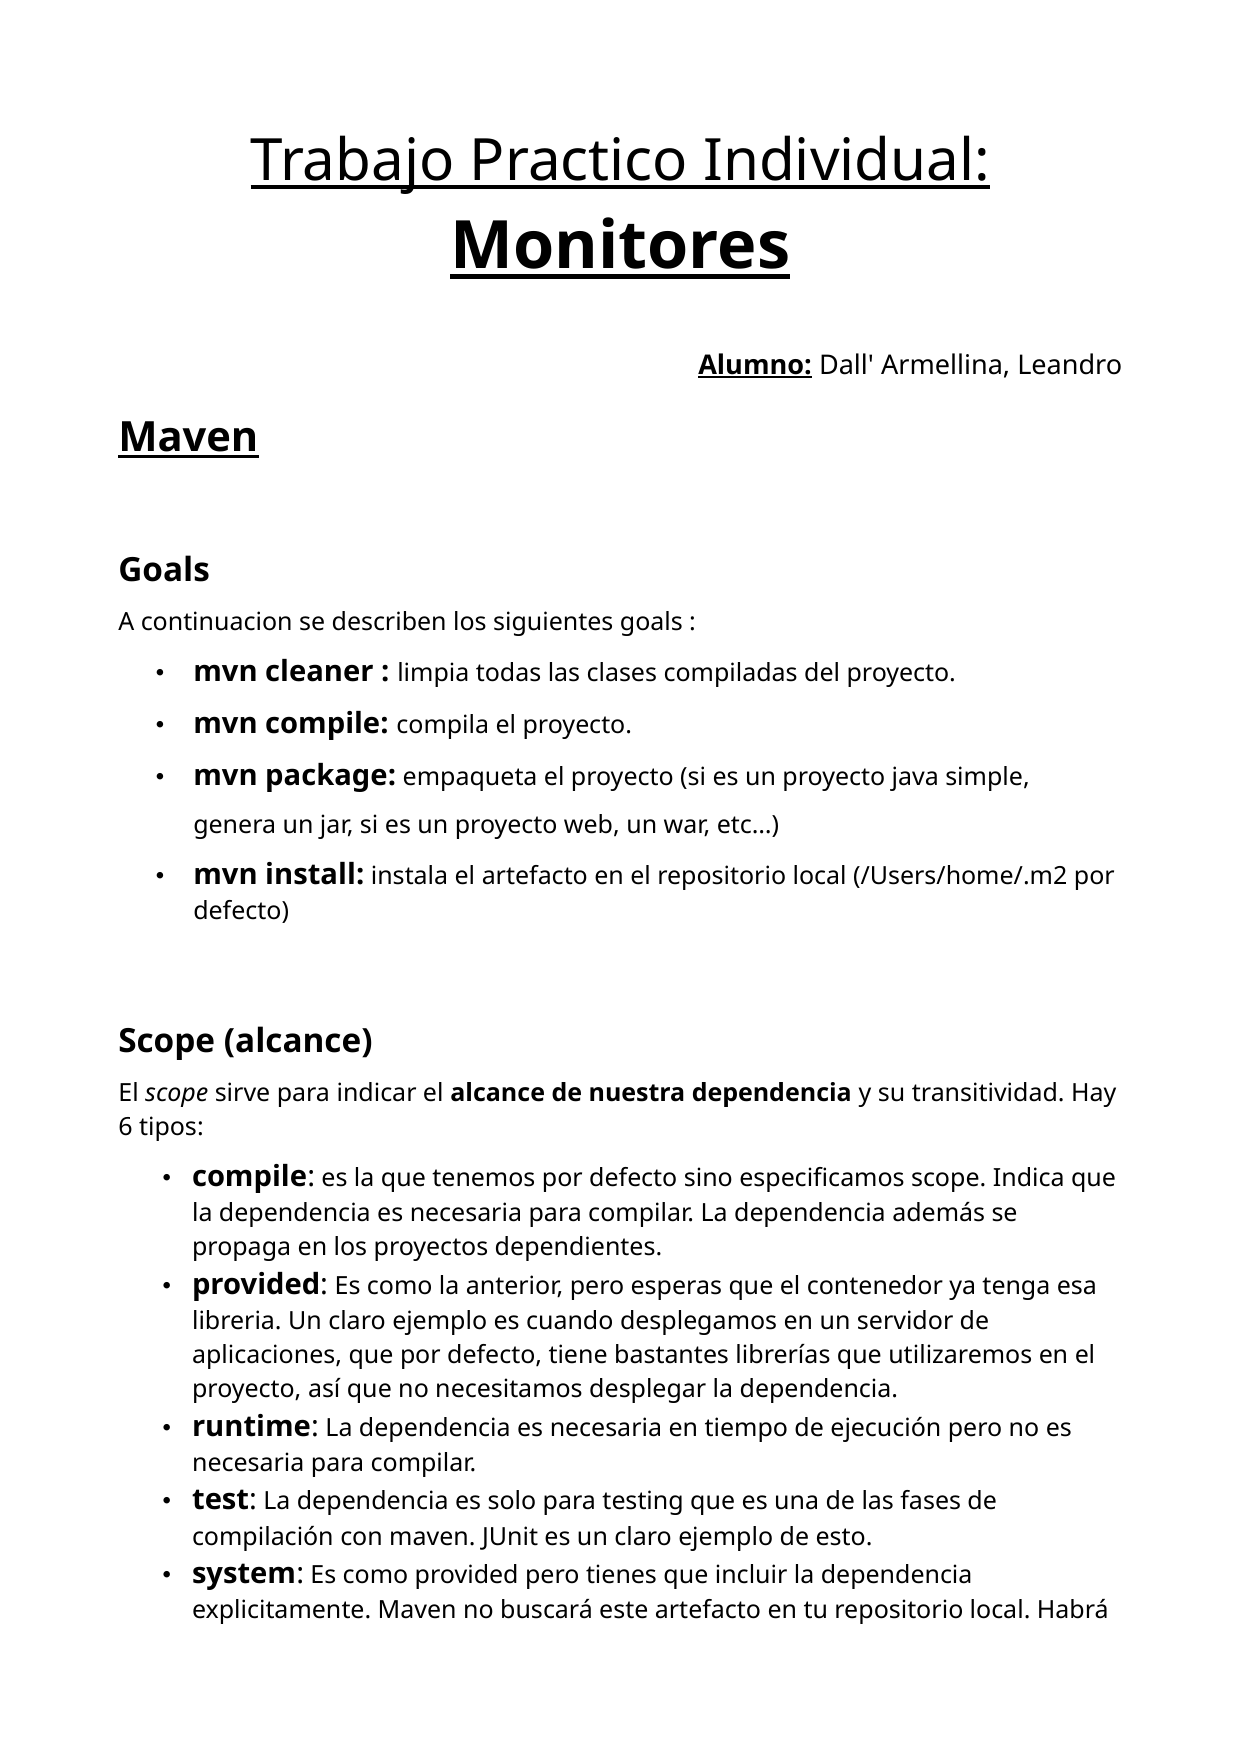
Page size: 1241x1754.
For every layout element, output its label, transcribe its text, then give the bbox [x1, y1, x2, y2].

text Alumno: Dall' Armellina, Leandro [118, 345, 1122, 382]
list provided: Es como la anterior, pero esperas que el contenedor ya tenga esa libreria. Un claro ejemplo es cuando desplegamos en un servidor de aplicaciones, que por defecto, tiene bastantes librerías que utilizaremos en el proyecto, así que no necesitamos desplegar la dependencia. [162, 1263, 1122, 1405]
list mvn cleaner : limpia todas las clases compiladas del proyecto. [156, 650, 1122, 690]
list genera un jar, si es un proyecto web, un war, etc…) [156, 807, 1122, 841]
list system: Es como provided pero tienes que incluir la dependencia explicitamente. Maven no buscará este artefacto en tu repositorio local. Habrá [162, 1552, 1122, 1626]
list runtime: La dependencia es necesaria en tiempo de ejecución pero no es necesaria para compilar. [162, 1405, 1122, 1479]
list compile: es la que tenemos por defecto sino especificamos scope. Indica que la dependencia es necesaria para compilar. La dependencia además se propaga en los proyectos dependientes. [162, 1155, 1122, 1263]
text El scope sirve para indicar el alcance de nuestra dependencia y su transitividad. Hay 6 tipos: [118, 1074, 1122, 1143]
list mvn package: empaqueta el proyecto (si es un proyecto java simple, [156, 754, 1122, 794]
list mvn install: instala el artefacto en el repositorio local (/Users/home/.m2 por defecto) [156, 853, 1122, 927]
list test: La dependencia es solo para testing que es una de las fases de compilación con maven. JUnit es un claro ejemplo de esto. [162, 1479, 1122, 1552]
subtitle Maven [118, 407, 1122, 464]
subtitle Scope (alcance) [118, 1017, 1122, 1062]
text Goals [118, 546, 1122, 591]
text A continuacion se describen los siguientes goals : [118, 603, 1122, 638]
list mvn compile: compila el proyecto. [156, 702, 1122, 742]
text Trabajo Practico Individual: Monitores [118, 118, 1122, 288]
